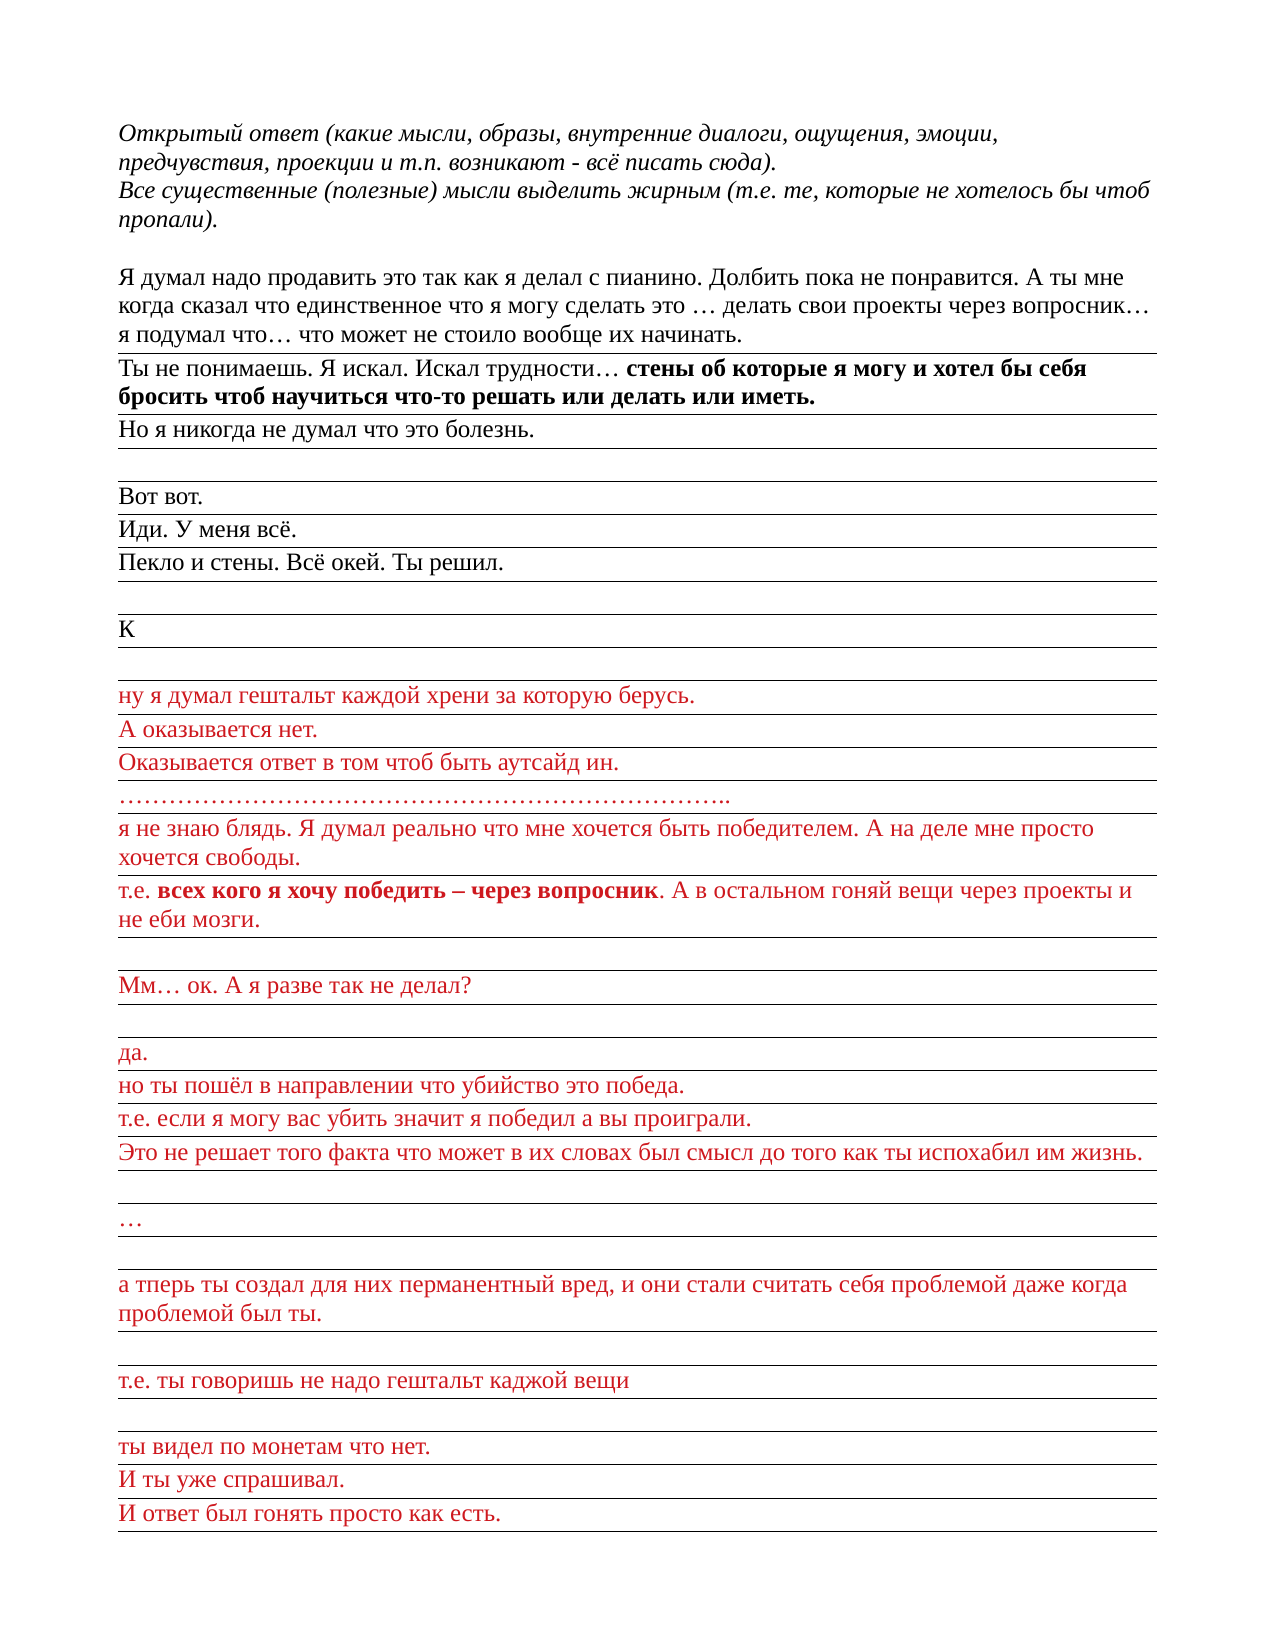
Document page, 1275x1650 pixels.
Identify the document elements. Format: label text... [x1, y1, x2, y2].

text но ты пошёл в направлении что убийство это победа. [118, 1071, 1157, 1103]
text Ты не понимаешь. Я искал. Искал трудности… стены об которые я могу и хотел бы себя бросить чтоб научиться что-то решать или делать или иметь. [118, 354, 1157, 414]
text Это не решает того факта что может в их словах был смысл до того как ты испохабил им жизнь. [118, 1137, 1157, 1170]
text т.е. если я могу вас убить значит я победил а вы проиграли. [118, 1104, 1157, 1136]
text Я думал надо продавить это так как я делал с пианино. Долбить пока не понравится. А ты мне когда сказал что единственное что я могу сделать это … делать свои проекты через вопросник… я подумал что… что может не стоило вообще их начинать. [118, 262, 1157, 353]
text а тперь ты создал для них перманентный вред, и они стали считать себя проблемой даже когда проблемой был ты. [118, 1270, 1157, 1331]
text Пекло и стены. Всё окей. Ты решил. [118, 548, 1157, 581]
text ты видел по монетам что нет. [118, 1432, 1157, 1464]
text Иди. У меня всё. [118, 515, 1157, 547]
text т.е. ты говоришь не надо гештальт каджой вещи [118, 1366, 1157, 1398]
text Оказывается ответ в том чтоб быть аутсайд ин. [118, 748, 1157, 780]
text … [118, 1204, 1157, 1236]
text Все существенные (полезные) мысли выделить жирным (т.е. те, которые не хотелось бы чтоб пропали). [118, 176, 1157, 233]
text я не знаю блядь. Я думал реально что мне хочется быть победителем. А на деле мне просто хочется свободы. [118, 814, 1157, 875]
text И ты уже спрашивал. [118, 1465, 1157, 1498]
text да. [118, 1038, 1157, 1070]
text А оказывается нет. [118, 715, 1157, 747]
text т.е. всех кого я хочу победить – через вопросник. А в остальном гоняй вещи через проекты и не еби мозги. [118, 876, 1157, 937]
text ну я думал гештальт каждой хрени за которую берусь. [118, 681, 1157, 714]
text Открытый ответ (какие мысли, образы, внутренние диалоги, ощущения, эмоции, предчувствия, проекции и т.п. возникают - всё писать сюда). [118, 118, 1157, 176]
text ……………………………………………………………….. [118, 781, 1157, 813]
text Мм… ок. А я разве так не делал? [118, 971, 1157, 1004]
text Но я никогда не думал что это болезнь. [118, 415, 1157, 448]
text К [118, 615, 1157, 647]
text И ответ был гонять просто как есть. [118, 1499, 1157, 1531]
text Вот вот. [118, 482, 1157, 514]
